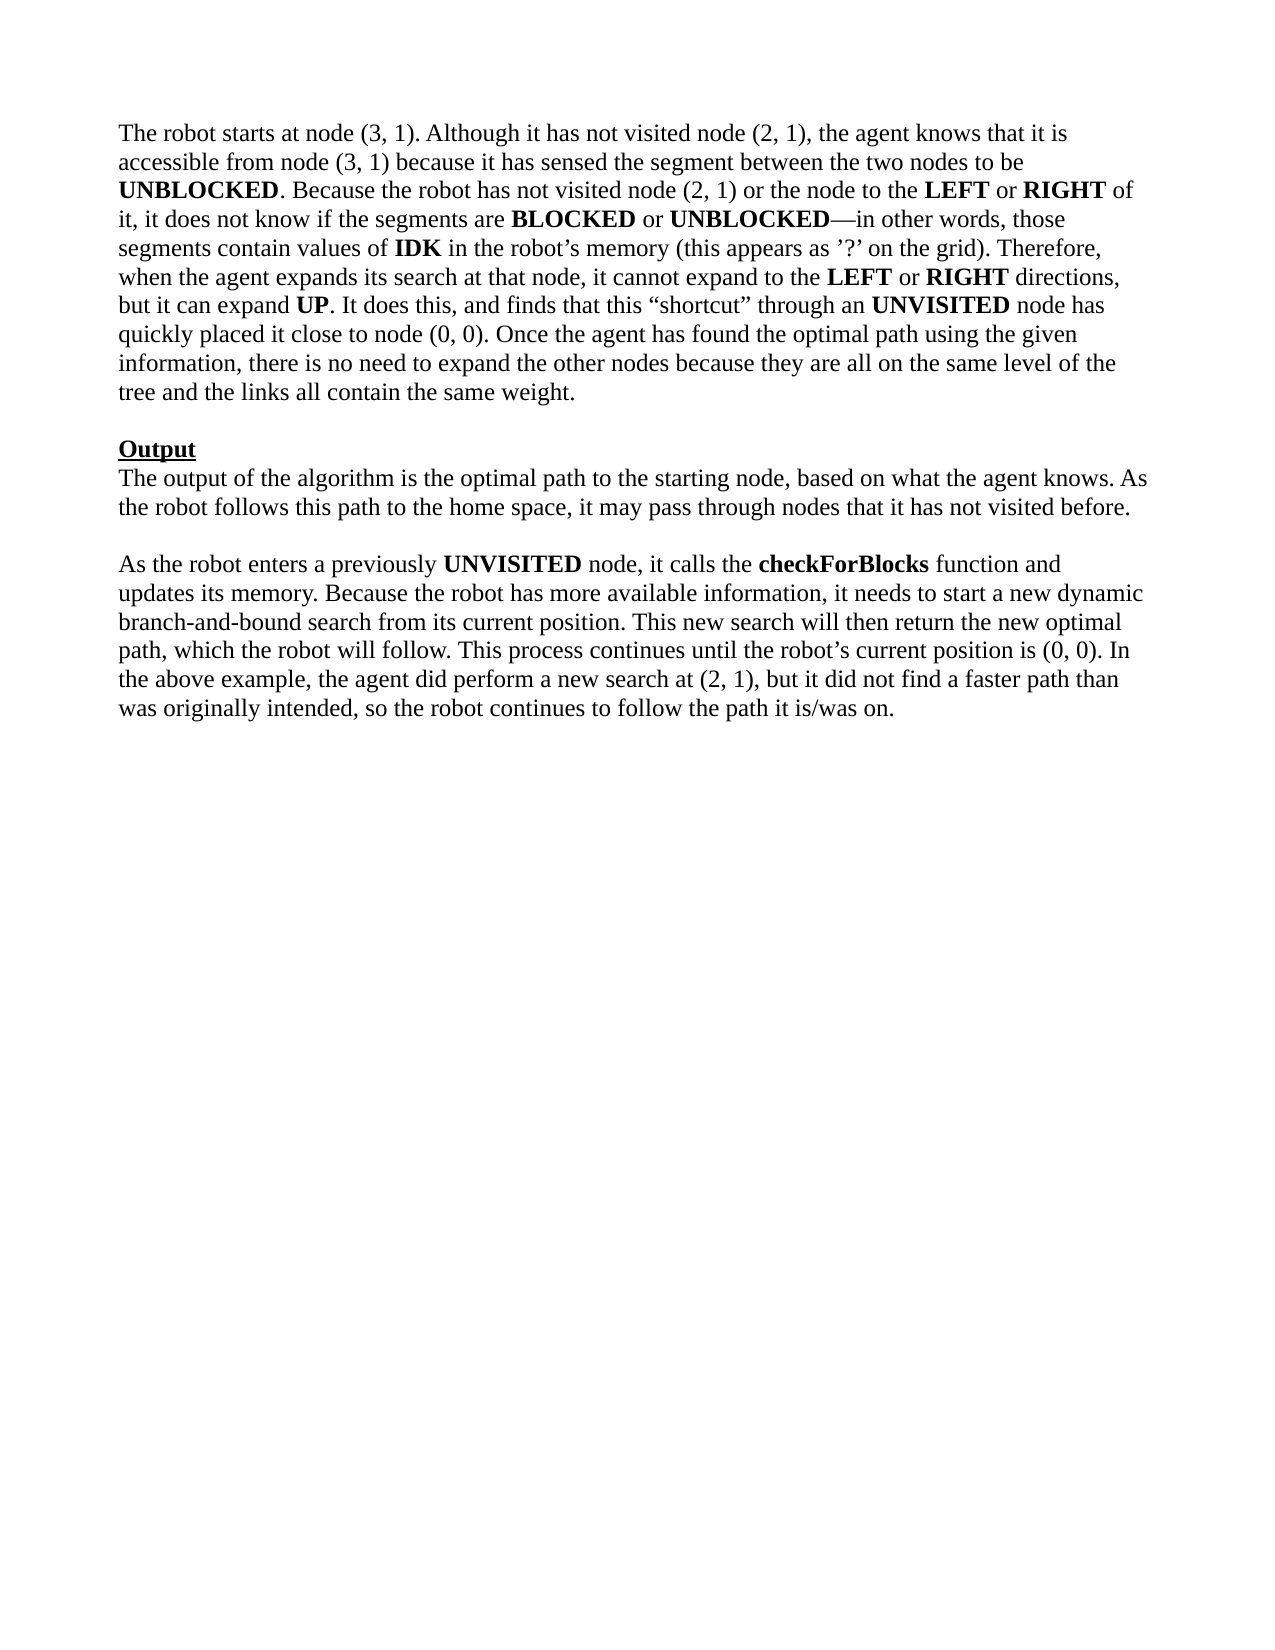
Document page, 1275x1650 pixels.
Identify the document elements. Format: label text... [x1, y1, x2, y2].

text path, which the robot will follow. This process continues until the robot’s current position is (0, 0). In [118, 636, 1157, 664]
text Output [118, 434, 1157, 463]
text branch-and-bound search from its current position. This new search will then return the new optimal [118, 607, 1157, 636]
text The output of the algorithm is the optimal path to the starting node, based on what the agent knows. As the robot follows this path to the home space, it may pass through nodes that it has not visited before. [118, 463, 1157, 521]
text updates its memory. Because the robot has more available information, it needs to start a new dynamic [118, 578, 1157, 607]
text UNBLOCKED. Because the robot has not visited node (2, 1) or the node to the LEFT or RIGHT of it, it does not know if the segments are BLOCKED or UNBLOCKED—in other words, those segments contain values of IDK in the robot’s memory (this appears as ’?’ on the grid). Therefore, when the agent expands its search at that node, it cannot expand to the LEFT or RIGHT directions, but it can expand UP. It does this, and finds that this “shortcut” through an UNVISITED node has quickly placed it close to node (0, 0). Once the agent has found the optimal path using the given information, there is no need to expand the other nodes because they are all on the same level of the tree and the links all contain the same weight. [118, 176, 1157, 406]
text As the robot enters a previously UNVISITED node, it calls the checkForBlocks function and [118, 549, 1157, 578]
text the above example, the agent did perform a new search at (2, 1), but it did not find a faster path than [118, 664, 1157, 693]
text accessible from node (3, 1) because it has sensed the segment between the two nodes to be [118, 147, 1157, 176]
text was originally intended, so the robot continues to follow the path it is/was on. [118, 693, 1157, 722]
text The robot starts at node (3, 1). Although it has not visited node (2, 1), the agent knows that it is [118, 118, 1157, 147]
